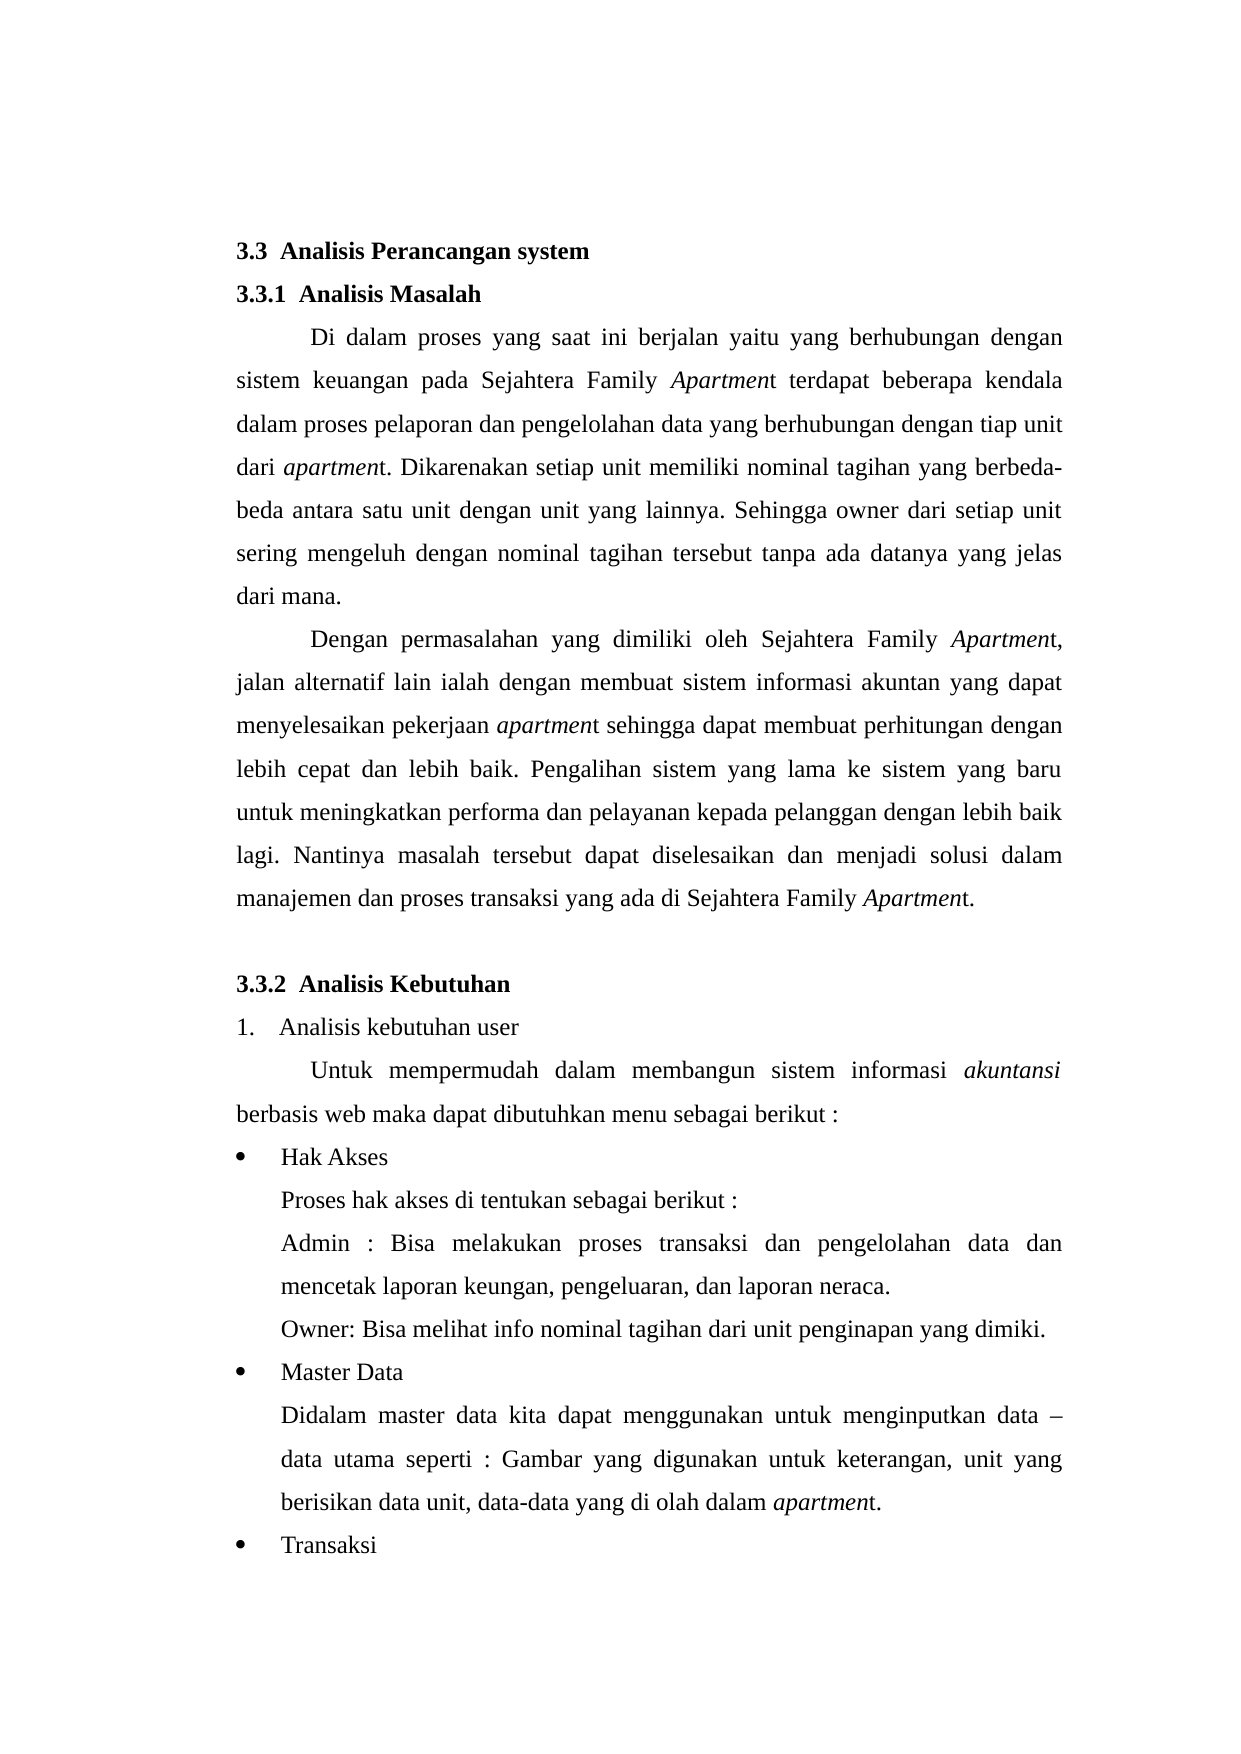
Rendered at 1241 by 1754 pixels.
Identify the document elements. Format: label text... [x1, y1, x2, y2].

list Master Data [236, 1357, 1063, 1386]
subtitle 3.3 Analisis Perancangan system [236, 236, 1063, 265]
list Didalam master data kita dapat menggunakan untuk menginputkan data – data utama seperti : Gambar yang digunakan untuk keterangan, unit yang berisikan data unit, data-data yang di olah dalam apartment. [281, 1401, 1063, 1516]
list Hak Akses [236, 1142, 1063, 1171]
text Di dalam proses yang saat ini berjalan yaitu yang berhubungan dengan sistem keuangan pada Sejahtera Family Apartment terdapat beberapa kendala dalam proses pelaporan dan pengelolahan data yang berhubungan dengan tiap unit dari apartment. Dikarenakan setiap unit memiliki nominal tagihan yang berbeda-beda antara satu unit dengan unit yang lainnya. Sehingga owner dari setiap unit sering mengeluh dengan nominal tagihan tersebut tanpa ada datanya yang jelas dari mana. [236, 322, 1063, 610]
subtitle 3.3.1 Analisis Masalah [236, 279, 1063, 308]
list Proses hak akses di tentukan sebagai berikut : [281, 1185, 1063, 1214]
list Transaksi [236, 1530, 1063, 1559]
subtitle 3.3.2 Analisis Kebutuhan [236, 969, 1063, 998]
list Owner: Bisa melihat info nominal tagihan dari unit penginapan yang dimiki. [281, 1314, 1063, 1343]
list Analisis kebutuhan user [236, 1012, 1063, 1041]
list Admin : Bisa melakukan proses transaksi dan pengelolahan data dan mencetak laporan keungan, pengeluaran, dan laporan neraca. [281, 1228, 1063, 1300]
list Untuk mempermudah dalam membangun sistem informasi akuntansi berbasis web maka dapat dibutuhkan menu sebagai berikut : [236, 1056, 1063, 1127]
text Dengan permasalahan yang dimiliki oleh Sejahtera Family Apartment, jalan alternatif lain ialah dengan membuat sistem informasi akuntan yang dapat menyelesaikan pekerjaan apartment sehingga dapat membuat perhitungan dengan lebih cepat dan lebih baik. Pengalihan sistem yang lama ke sistem yang baru untuk meningkatkan performa dan pelayanan kepada pelanggan dengan lebih baik lagi. Nantinya masalah tersebut dapat diselesaikan dan menjadi solusi dalam manajemen dan proses transaksi yang ada di Sejahtera Family Apartment. [236, 624, 1063, 912]
